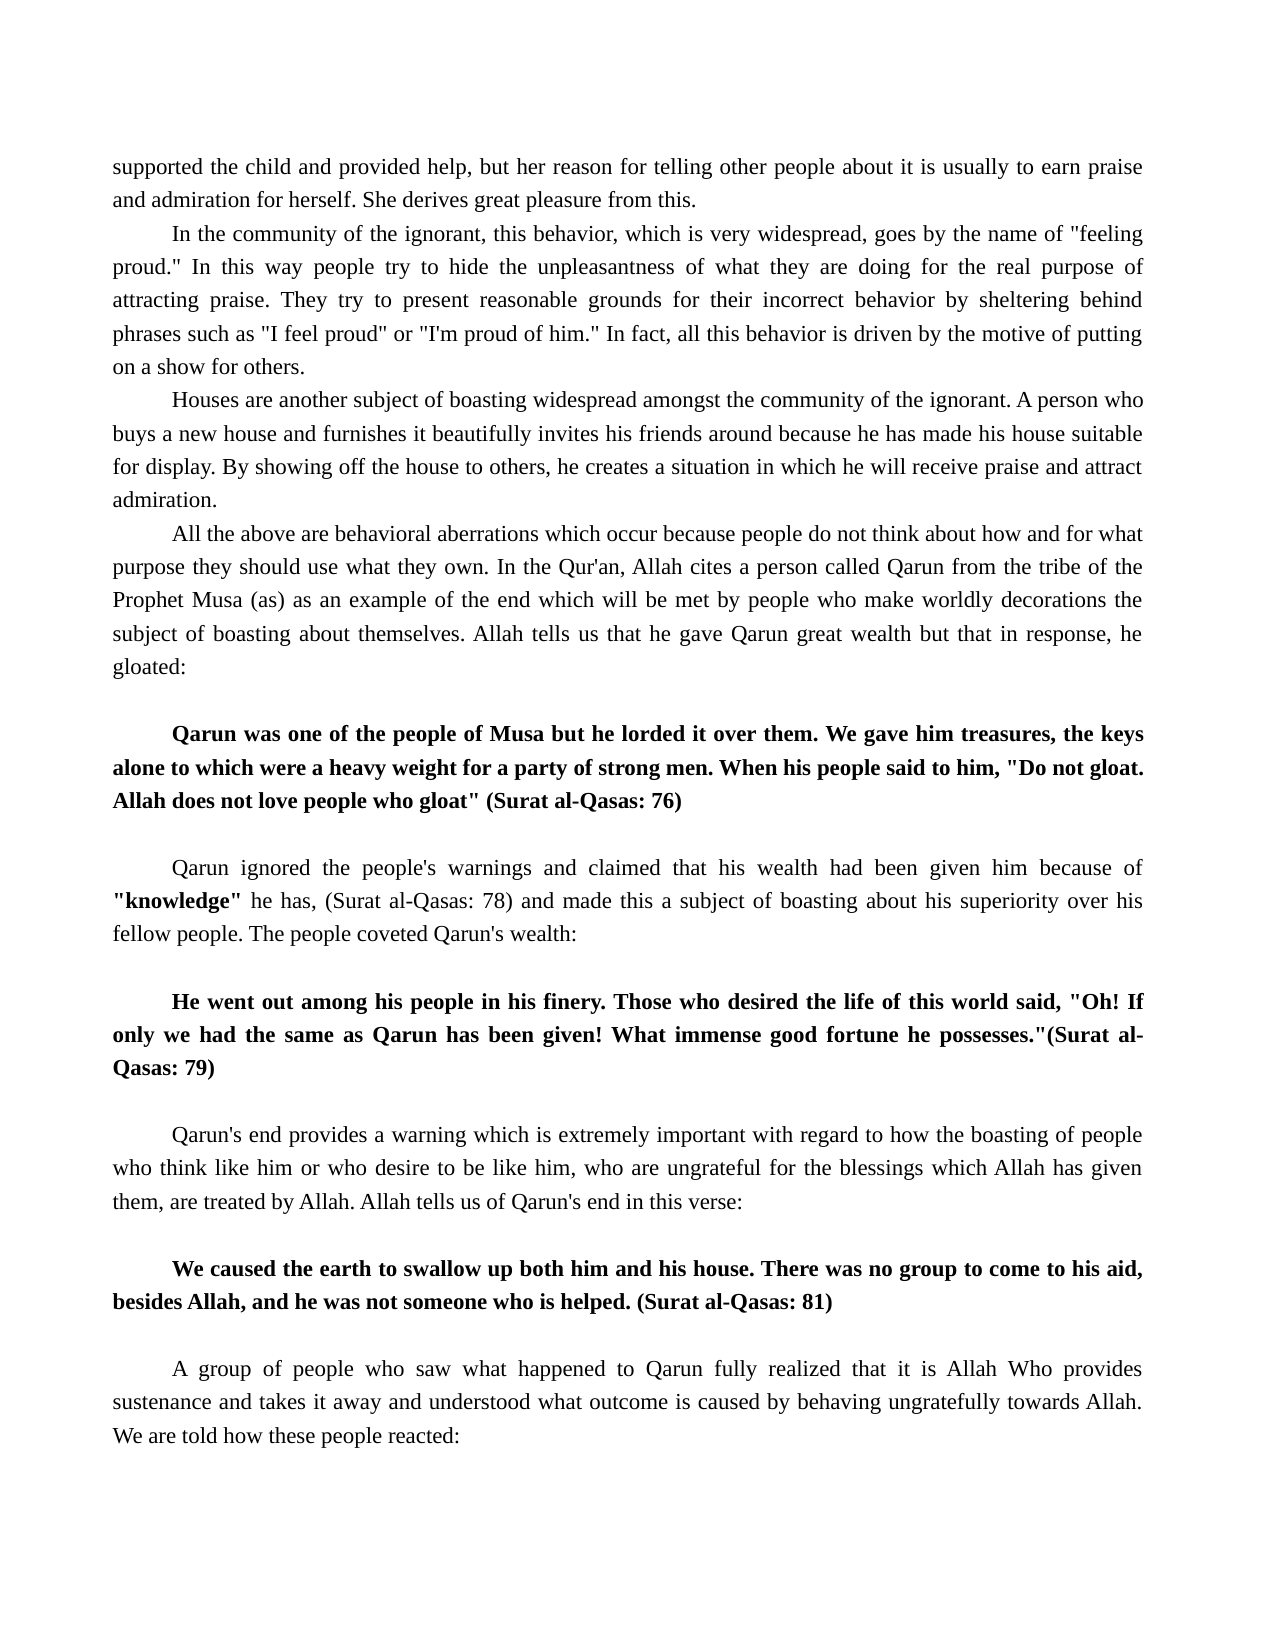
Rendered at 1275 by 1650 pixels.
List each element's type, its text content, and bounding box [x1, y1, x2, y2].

text A group of people who saw what happened to Qarun fully realized that it is Allah Who provides sustenance and takes it away and understood what outcome is caused by behaving ungratefully towards Allah. We are told how these people reacted: [112, 1350, 1145, 1450]
text Qarun ignored the people's warnings and claimed that his wealth had been given him because of "knowledge" he has, (Surat al-Qasas: 78) and made this a subject of boasting about his superiority over his fellow people. The people coveted Qarun's wealth: [112, 848, 1145, 948]
text supported the child and provided help, but her reason for telling other people about it is usually to earn praise and admiration for herself. She derives great pleasure from this. [112, 148, 1145, 214]
text All the above are behavioral aberrations which occur because people do not think about how and for what purpose they should use what they own. In the Qur'an, Allah cites a person called Qarun from the tribe of the Prophet Musa (as) as an example of the end which will be met by people who make worldly decorations the subject of boasting about themselves. Allah tells us that he gave Qarun great wealth but that in response, he gloated: [112, 514, 1145, 681]
text He went out among his people in his finery. Those who desired the life of this world said, "Oh! If only we had the same as Qarun has been given! What immense good fortune he possesses."(Surat al-Qasas: 79) [112, 982, 1145, 1082]
text We caused the earth to swallow up both him and his house. There was no group to come to his aid, besides Allah, and he was not someone who is helped. (Surat al-Qasas: 81) [112, 1250, 1145, 1316]
text Qarun's end provides a warning which is extremely important with regard to how the boasting of people who think like him or who desire to be like him, who are ungrateful for the blessings which Allah has given them, are treated by Allah. Allah tells us of Qarun's end in this verse: [112, 1116, 1145, 1216]
text Houses are another subject of boasting widespread amongst the community of the ignorant. A person who buys a new house and furnishes it beautifully invites his friends around because he has made his house suitable for display. By showing off the house to others, he creates a situation in which he will receive praise and attract admiration. [112, 381, 1145, 514]
text In the community of the ignorant, this behavior, which is very widespread, goes by the name of "feeling proud." In this way people try to hide the unpleasantness of what they are doing for the real purpose of attracting praise. They try to present reasonable grounds for their incorrect behavior by sheltering behind phrases such as "I feel proud" or "I'm proud of him." In fact, all this behavior is driven by the motive of putting on a show for others. [112, 214, 1145, 381]
text Qarun was one of the people of Musa but he lorded it over them. We gave him treasures, the keys alone to which were a heavy weight for a party of strong men. When his people said to him, "Do not gloat. Allah does not love people who gloat" (Surat al-Qasas: 76) [112, 715, 1145, 815]
